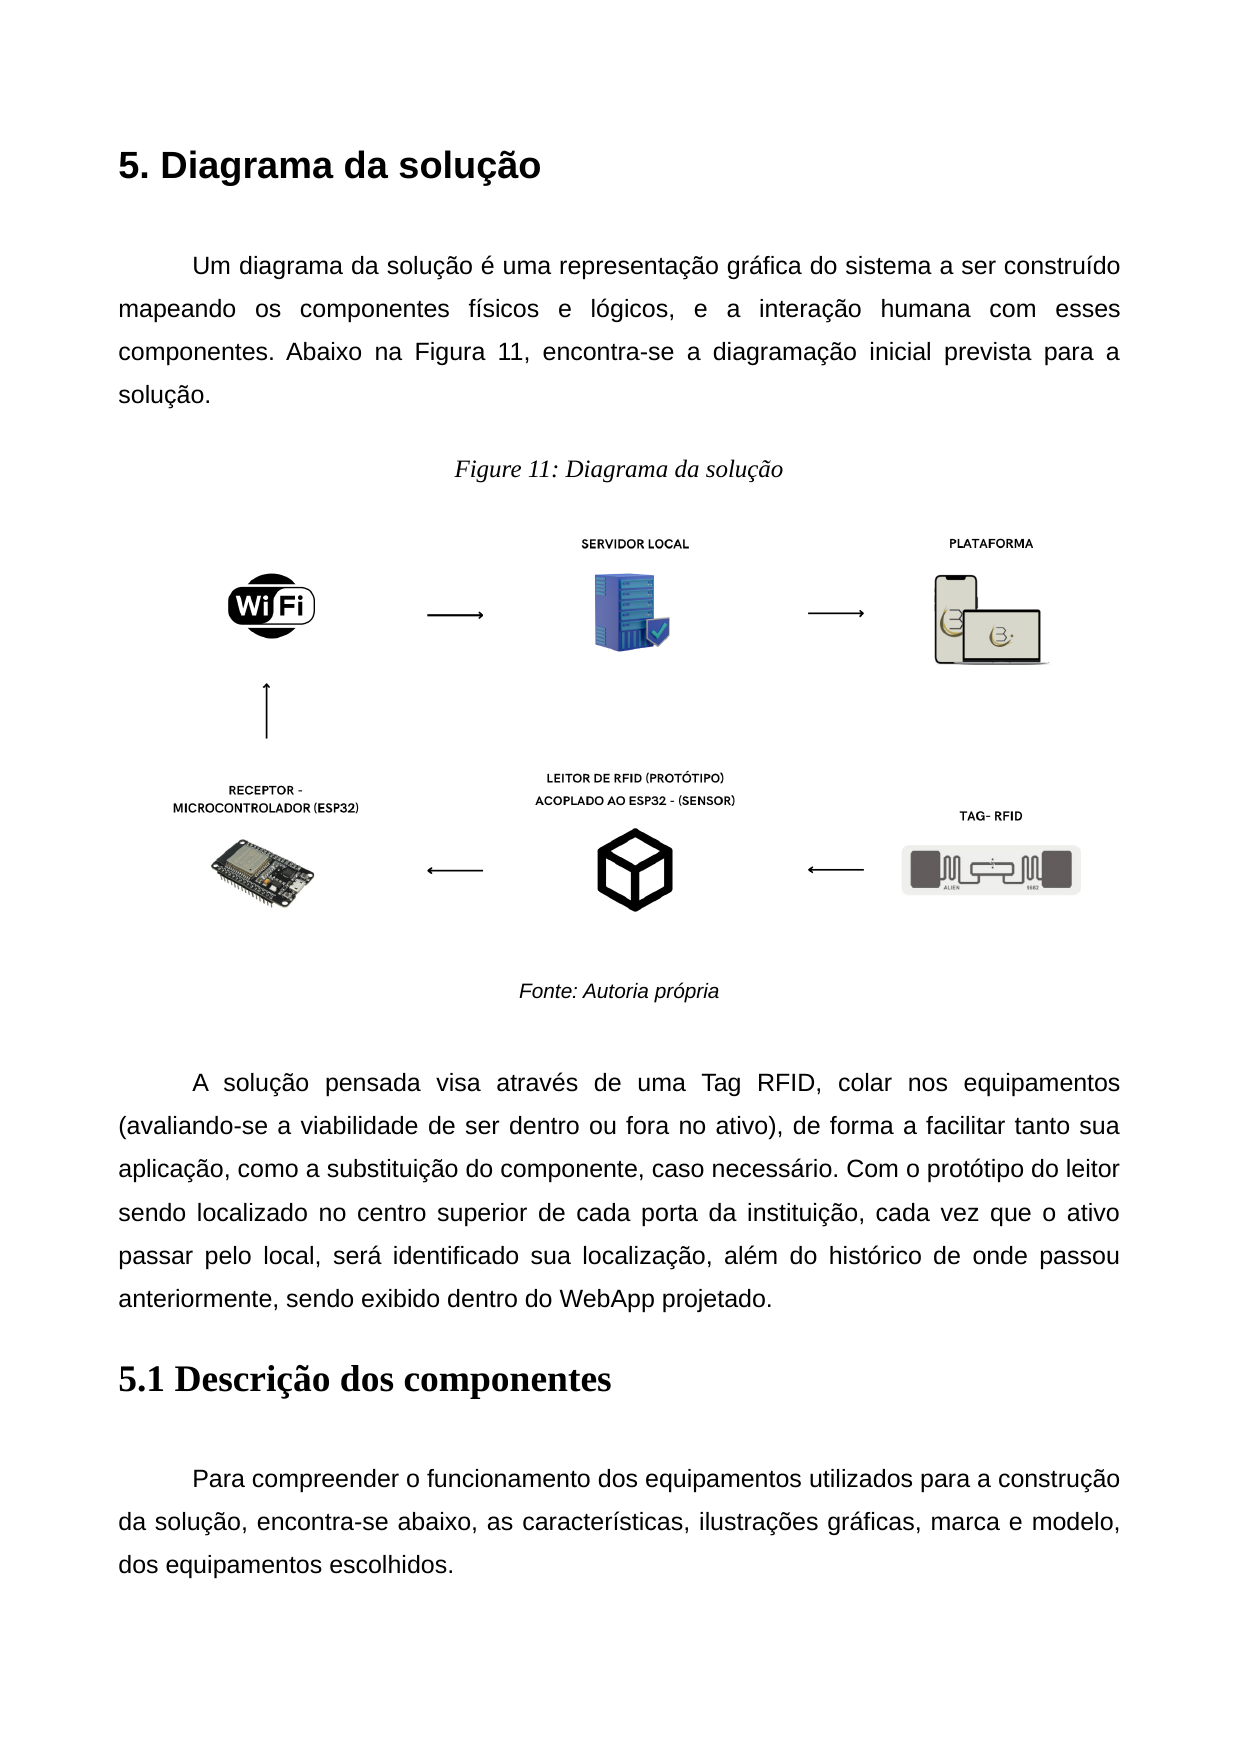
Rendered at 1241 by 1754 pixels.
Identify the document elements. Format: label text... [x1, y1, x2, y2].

text Fonte: Autoria própria [118, 954, 1122, 1003]
text Para compreender o funcionamento dos equipamentos utilizados para a construção da solução, encontra-se abaixo, as características, ilustrações gráficas, marca e modelo, dos equipamentos escolhidos. [118, 1464, 1122, 1579]
text A solução pensada visa através de uma Tag RFID, colar nos equipamentos (avaliando-se a viabilidade de ser dentro ou fora no ativo), de forma a facilitar tanto sua aplicação, como a substituição do componente, caso necessário. Com o protótipo do leitor sendo localizado no centro superior de cada porta da instituição, cada vez que o ativo passar pelo local, será identificado sua localização, além do histórico de onde passou anteriormente, sendo exibido dentro do WebApp projetado. [118, 1068, 1122, 1312]
text Figure 11: Diagrama da solução [118, 454, 1122, 483]
picture [118, 483, 1123, 954]
subtitle 5. Diagrama da solução [118, 143, 1122, 187]
text [118, 432, 1122, 454]
text Um diagrama da solução é uma representação gráfica do sistema a ser construído mapeando os componentes físicos e lógicos, e a interação humana com esses componentes. Abaixo na Figura 11, encontra-se a diagramação inicial prevista para a solução. [118, 251, 1122, 409]
subtitle 5.1 Descrição dos componentes [118, 1356, 1122, 1399]
